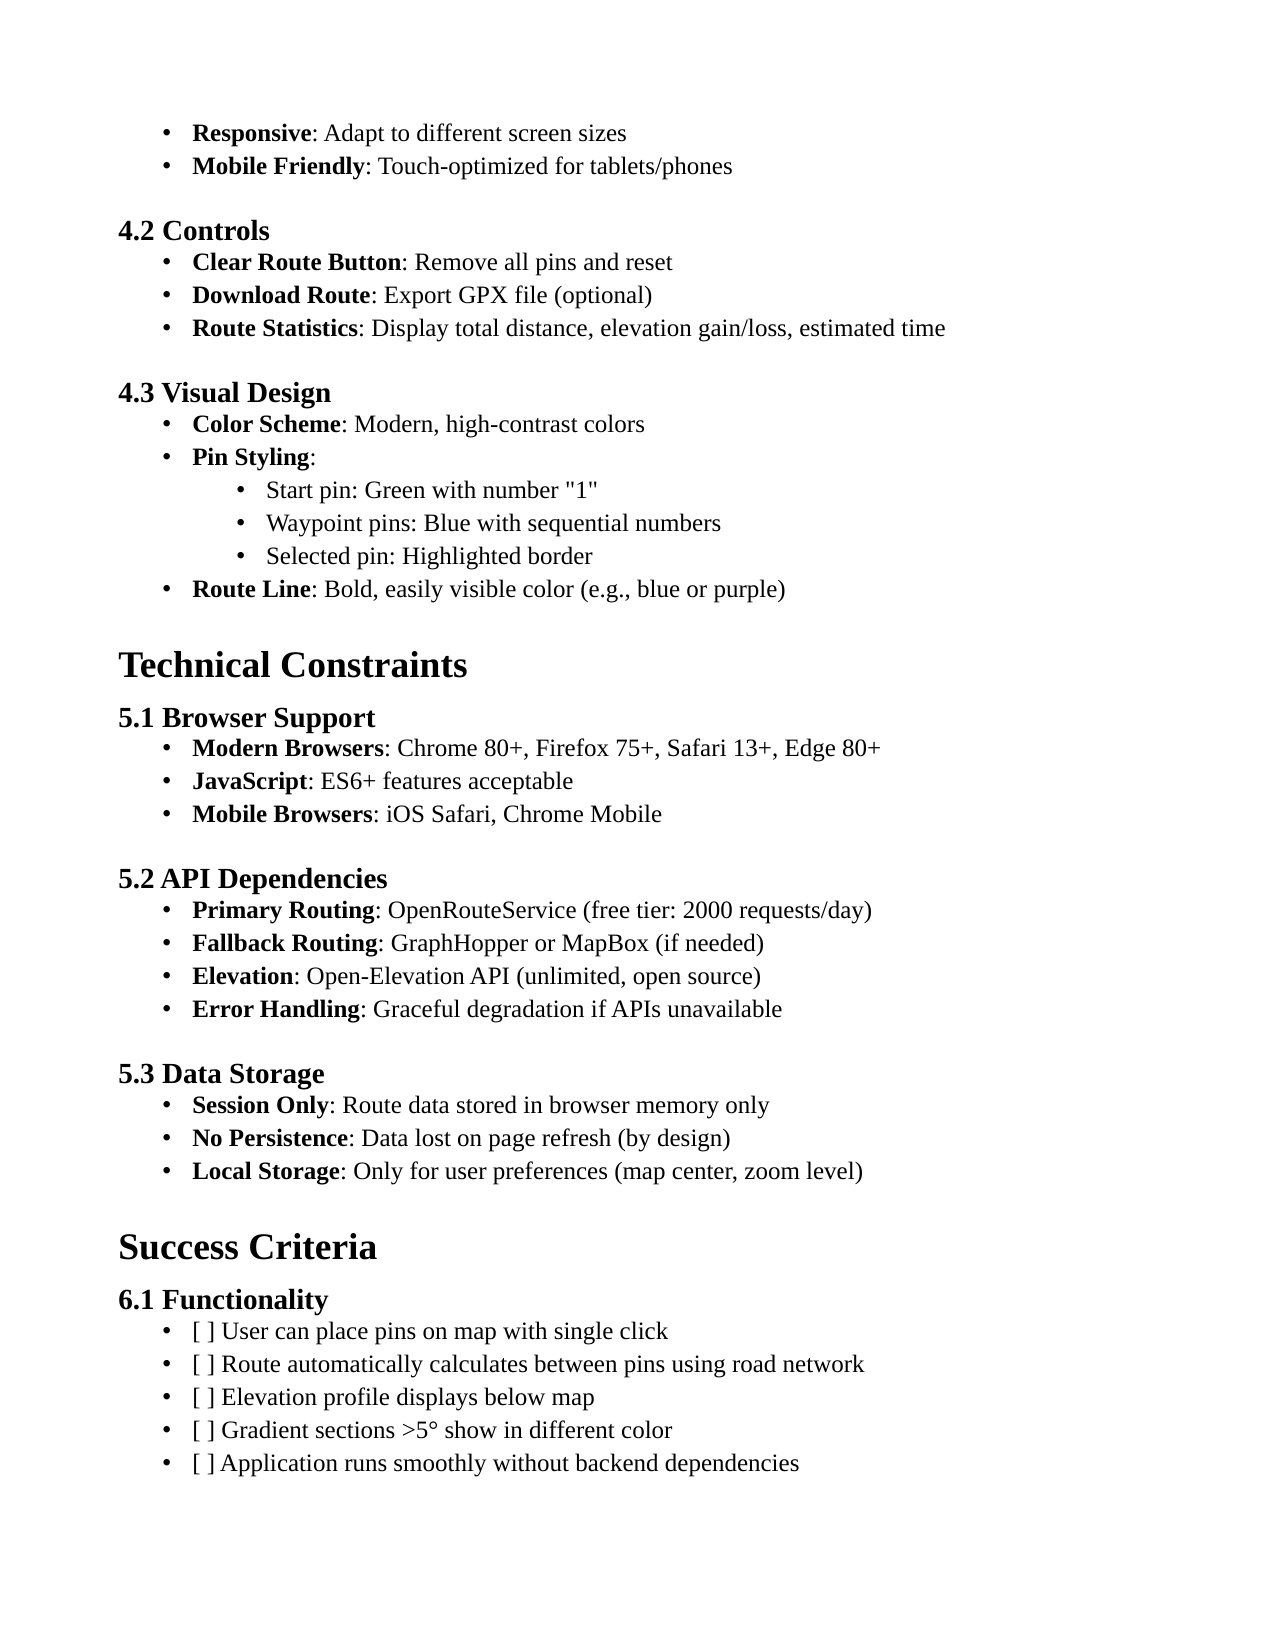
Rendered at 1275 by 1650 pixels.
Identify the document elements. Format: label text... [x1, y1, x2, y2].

list Session Only: Route data stored in browser memory only [162, 1090, 1157, 1119]
subtitle 5.1 Browser Support [118, 700, 1157, 733]
list Modern Browsers: Chrome 80+, Firefox 75+, Safari 13+, Edge 80+ [162, 733, 1157, 762]
list Elevation: Open-Elevation API (unlimited, open source) [162, 961, 1157, 990]
list [ ] Elevation profile displays below map [162, 1382, 1157, 1411]
list [ ] Route automatically calculates between pins using road network [162, 1349, 1157, 1377]
list Color Scheme: Modern, high-contrast colors [162, 409, 1157, 437]
list Download Route: Export GPX file (optional) [162, 280, 1157, 309]
list Selected pin: Highlighted border [236, 541, 1157, 569]
list Clear Route Button: Remove all pins and reset [162, 247, 1157, 276]
subtitle 5.2 API Dependencies [118, 862, 1157, 895]
list Route Line: Bold, easily visible color (e.g., blue or purple) [162, 574, 1157, 602]
subtitle 5.3 Data Storage [118, 1056, 1157, 1090]
list Start pin: Green with number "1" [236, 475, 1157, 503]
list [ ] User can place pins on map with single click [162, 1316, 1157, 1344]
list Primary Routing: OpenRouteService (free tier: 2000 requests/day) [162, 895, 1157, 924]
list Fallback Routing: GraphHopper or MapBox (if needed) [162, 928, 1157, 957]
list Responsive: Adapt to different screen sizes [162, 118, 1157, 147]
subtitle 4.3 Visual Design [118, 375, 1157, 409]
list Local Storage: Only for user preferences (map center, zoom level) [162, 1156, 1157, 1185]
subtitle Technical Constraints [118, 642, 1157, 685]
subtitle 6.1 Functionality [118, 1282, 1157, 1316]
subtitle 4.2 Controls [118, 213, 1157, 247]
list No Persistence: Data lost on page refresh (by design) [162, 1123, 1157, 1152]
list Mobile Browsers: iOS Safari, Chrome Mobile [162, 799, 1157, 828]
list Mobile Friendly: Touch-optimized for tablets/phones [162, 151, 1157, 180]
list Waypoint pins: Blue with sequential numbers [236, 508, 1157, 536]
list JavaScript: ES6+ features acceptable [162, 766, 1157, 795]
list [ ] Application runs smoothly without backend dependencies [162, 1448, 1157, 1477]
list [ ] Gradient sections >5° show in different color [162, 1415, 1157, 1443]
list Error Handling: Graceful degradation if APIs unavailable [162, 994, 1157, 1023]
list Pin Styling: [162, 442, 1157, 470]
list Route Statistics: Display total distance, elevation gain/loss, estimated time [162, 313, 1157, 342]
subtitle Success Criteria [118, 1224, 1157, 1268]
